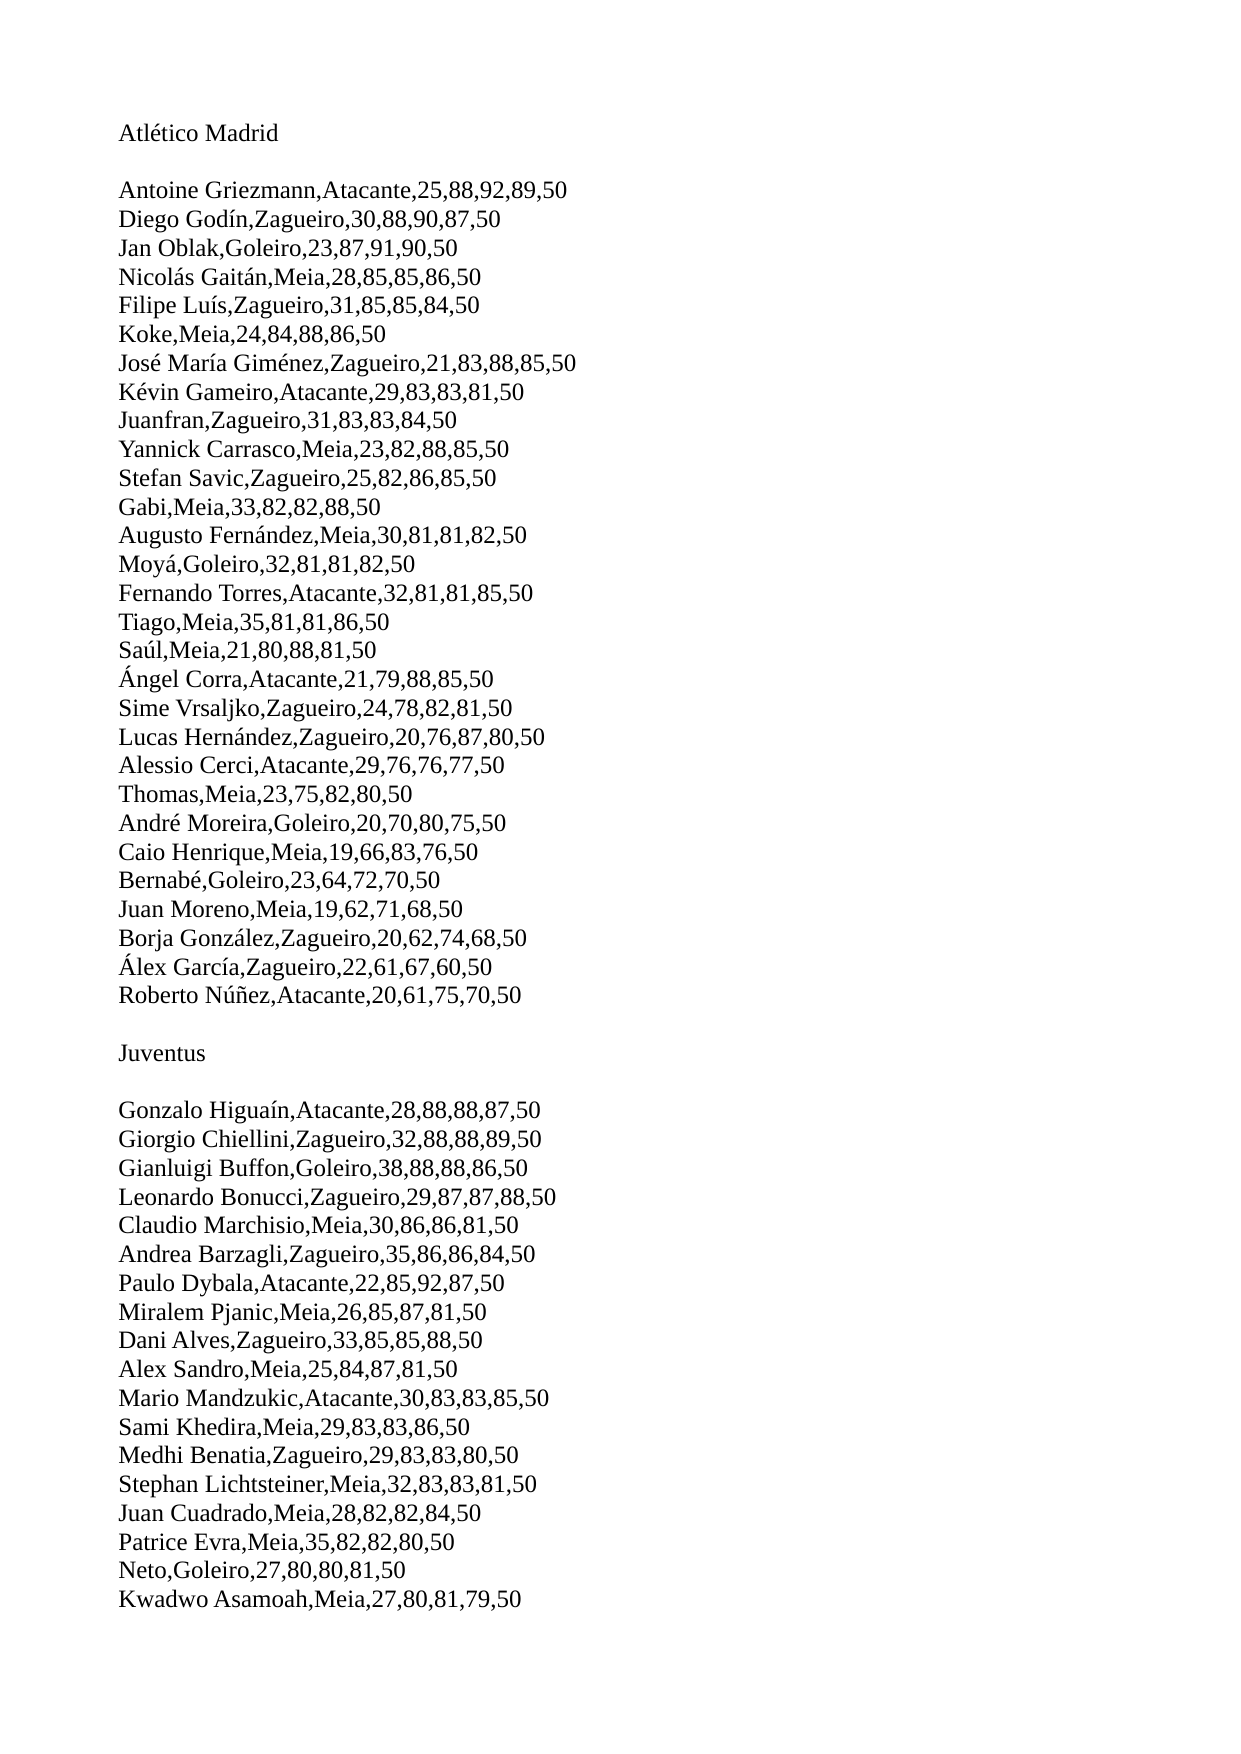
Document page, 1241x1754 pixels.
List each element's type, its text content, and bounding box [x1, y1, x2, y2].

text Gianluigi Buffon,Goleiro,38,88,88,86,50 [118, 1153, 1122, 1182]
text Miralem Pjanic,Meia,26,85,87,81,50 [118, 1297, 1122, 1326]
text Yannick Carrasco,Meia,23,82,88,85,50 [118, 434, 1122, 463]
text Leonardo Bonucci,Zagueiro,29,87,87,88,50 [118, 1182, 1122, 1211]
text Alex Sandro,Meia,25,84,87,81,50 [118, 1354, 1122, 1383]
text Moyá,Goleiro,32,81,81,82,50 [118, 549, 1122, 578]
text Álex García,Zagueiro,22,61,67,60,50 [118, 952, 1122, 981]
text Juventus [118, 1038, 1122, 1067]
text Claudio Marchisio,Meia,30,86,86,81,50 [118, 1211, 1122, 1239]
text Alessio Cerci,Atacante,29,76,76,77,50 [118, 751, 1122, 779]
text Juan Moreno,Meia,19,62,71,68,50 [118, 894, 1122, 923]
text Jan Oblak,Goleiro,23,87,91,90,50 [118, 233, 1122, 262]
text Patrice Evra,Meia,35,82,82,80,50 [118, 1527, 1122, 1556]
text Filipe Luís,Zagueiro,31,85,85,84,50 [118, 291, 1122, 319]
text Diego Godín,Zagueiro,30,88,90,87,50 [118, 204, 1122, 233]
text Dani Alves,Zagueiro,33,85,85,88,50 [118, 1326, 1122, 1354]
text Nicolás Gaitán,Meia,28,85,85,86,50 [118, 262, 1122, 291]
text Paulo Dybala,Atacante,22,85,92,87,50 [118, 1268, 1122, 1297]
text Gonzalo Higuaín,Atacante,28,88,88,87,50 [118, 1096, 1122, 1124]
text Neto,Goleiro,27,80,80,81,50 [118, 1556, 1122, 1584]
text Borja González,Zagueiro,20,62,74,68,50 [118, 923, 1122, 952]
text Atlético Madrid [118, 118, 1122, 147]
text Kévin Gameiro,Atacante,29,83,83,81,50 [118, 377, 1122, 406]
text Sami Khedira,Meia,29,83,83,86,50 [118, 1412, 1122, 1441]
text Stephan Lichtsteiner,Meia,32,83,83,81,50 [118, 1469, 1122, 1498]
text Juanfran,Zagueiro,31,83,83,84,50 [118, 406, 1122, 434]
text Augusto Fernández,Meia,30,81,81,82,50 [118, 521, 1122, 549]
text Sime Vrsaljko,Zagueiro,24,78,82,81,50 [118, 693, 1122, 722]
text Tiago,Meia,35,81,81,86,50 [118, 607, 1122, 636]
text Thomas,Meia,23,75,82,80,50 [118, 779, 1122, 808]
text Gabi,Meia,33,82,82,88,50 [118, 492, 1122, 521]
text José María Giménez,Zagueiro,21,83,88,85,50 [118, 348, 1122, 377]
text André Moreira,Goleiro,20,70,80,75,50 [118, 808, 1122, 837]
text Andrea Barzagli,Zagueiro,35,86,86,84,50 [118, 1239, 1122, 1268]
text Giorgio Chiellini,Zagueiro,32,88,88,89,50 [118, 1124, 1122, 1153]
text Medhi Benatia,Zagueiro,29,83,83,80,50 [118, 1441, 1122, 1469]
text Saúl,Meia,21,80,88,81,50 [118, 636, 1122, 664]
text Koke,Meia,24,84,88,86,50 [118, 319, 1122, 348]
text Lucas Hernández,Zagueiro,20,76,87,80,50 [118, 722, 1122, 751]
text Ángel Corra,Atacante,21,79,88,85,50 [118, 664, 1122, 693]
text Juan Cuadrado,Meia,28,82,82,84,50 [118, 1498, 1122, 1527]
text Stefan Savic,Zagueiro,25,82,86,85,50 [118, 463, 1122, 492]
text Caio Henrique,Meia,19,66,83,76,50 [118, 837, 1122, 866]
text Kwadwo Asamoah,Meia,27,80,81,79,50 [118, 1584, 1122, 1613]
text Antoine Griezmann,Atacante,25,88,92,89,50 [118, 176, 1122, 204]
text Fernando Torres,Atacante,32,81,81,85,50 [118, 578, 1122, 607]
text Roberto Núñez,Atacante,20,61,75,70,50 [118, 981, 1122, 1009]
text Bernabé,Goleiro,23,64,72,70,50 [118, 866, 1122, 894]
text Mario Mandzukic,Atacante,30,83,83,85,50 [118, 1383, 1122, 1412]
